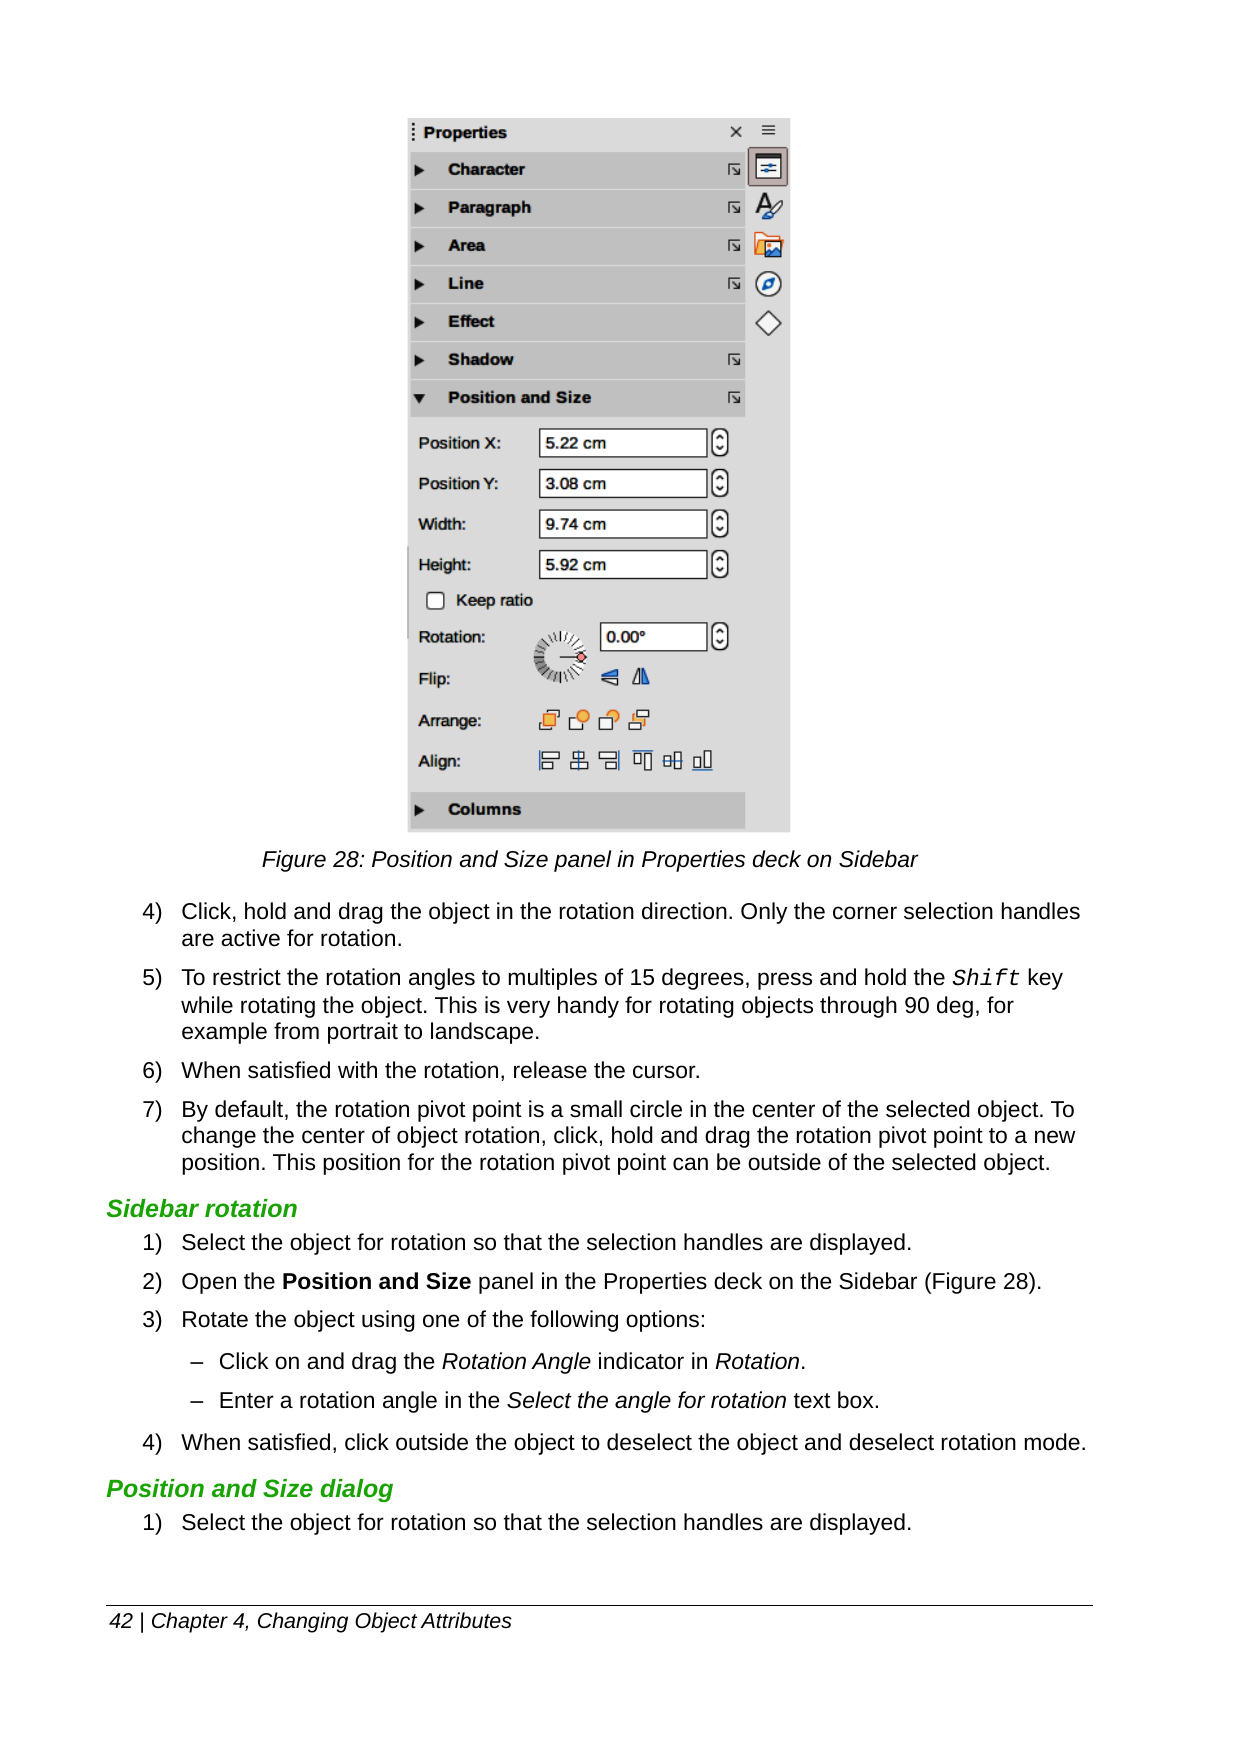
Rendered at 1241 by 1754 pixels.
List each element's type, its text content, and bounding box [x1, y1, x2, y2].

text Figure 28: Position and Size panel in Properties deck on Sidebar [262, 846, 937, 872]
subtitle Position and Size dialog [106, 1474, 1093, 1503]
picture [407, 118, 792, 834]
list By default, the rotation pivot point is a small circle in the center of the selected object. To change the center of object rotation, click, hold and drag the rotation pivot point to a new position. This position for the rotation pivot point can be outside of the selected object. [162, 1096, 1093, 1175]
subtitle Sidebar rotation [106, 1194, 1093, 1222]
list To restrict the rotation angles to multiples of 15 degrees, press and hold the Shift key while rotating the object. This is very handy for rotating objects through 90 deg, for example from portrait to landscape. [162, 963, 1093, 1044]
list Open the Position and Size panel in the Properties deck on the Sidebar (Figure 28). [162, 1268, 1093, 1294]
list Click, hold and drag the object in the rotation direction. Only the corner selection handles are active for rotation. [162, 898, 1093, 951]
list When satisfied with the rotation, release the cursor. [162, 1057, 1093, 1083]
list Click on and drag the Rotation Angle indicator in Rotation. [187, 1345, 1093, 1374]
list Select the object for rotation so that the selection handles are displayed. [162, 1229, 1093, 1255]
list Select the object for rotation so that the selection handles are displayed. [162, 1509, 1093, 1535]
list When satisfied, click outside the object to deselect the object and deselect rotation mode. [162, 1429, 1093, 1455]
list Rotate the object using one of the following options: [162, 1306, 1093, 1333]
list Enter a rotation angle in the Select the angle for rotation text box. [187, 1384, 1093, 1416]
